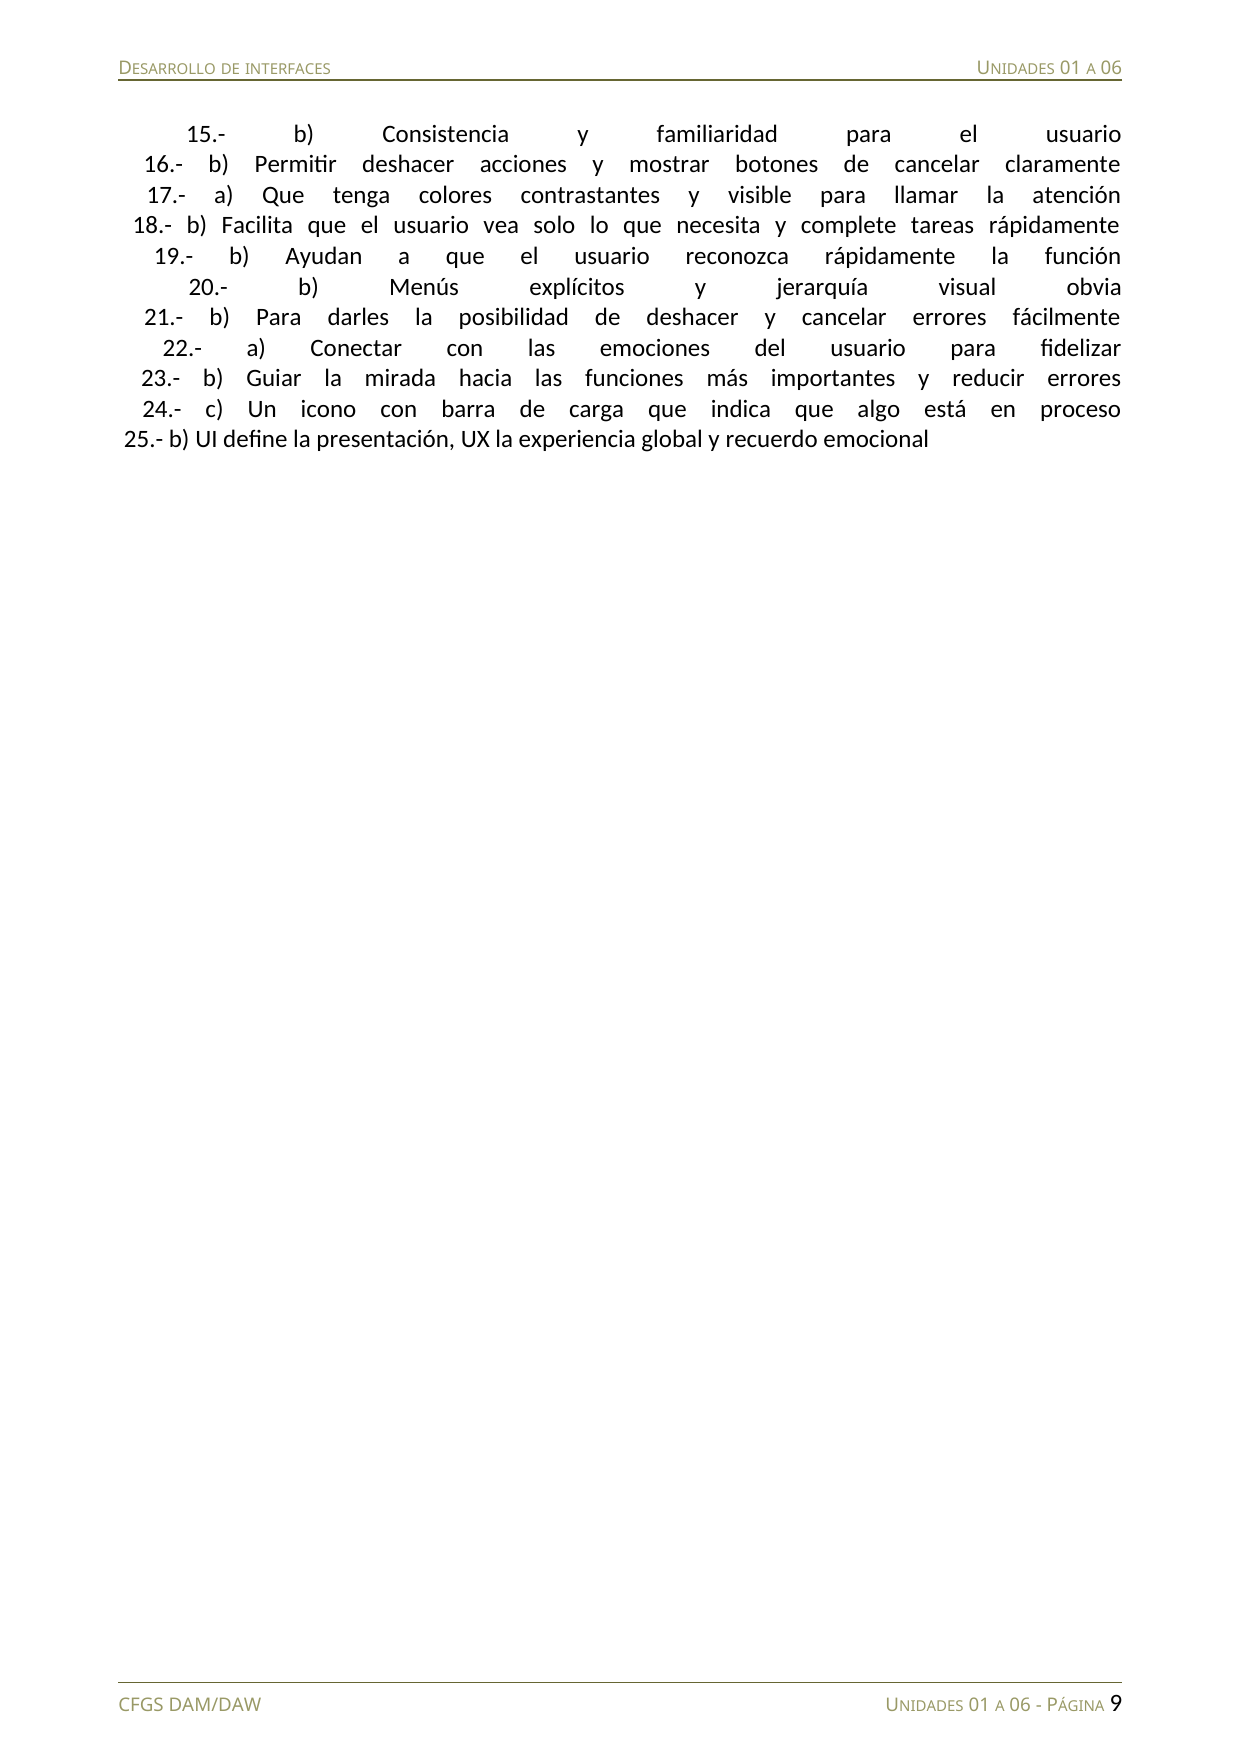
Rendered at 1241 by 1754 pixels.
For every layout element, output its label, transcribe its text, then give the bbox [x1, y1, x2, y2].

text 15.- b) Consistencia y familiaridad para el usuario 16.- b) Permitir deshacer acciones y mostrar botones de cancelar claramente 17.- a) Que tenga colores contrastantes y visible para llamar la atención 18.- b) Facilita que el usuario vea solo lo que necesita y complete tareas rápidamente 19.- b) Ayudan a que el usuario reconozca rápidamente la función 20.- b) Menús explícitos y jerarquía visual obvia 21.- b) Para darles la posibilidad de deshacer y cancelar errores fácilmente 22.- a) Conectar con las emociones del usuario para fidelizar 23.- b) Guiar la mirada hacia las funciones más importantes y reducir errores 24.- c) Un icono con barra de carga que indica que algo está en proceso 25.- b) UI define la presentación, UX la experiencia global y recuerdo emocional [118, 118, 1122, 454]
